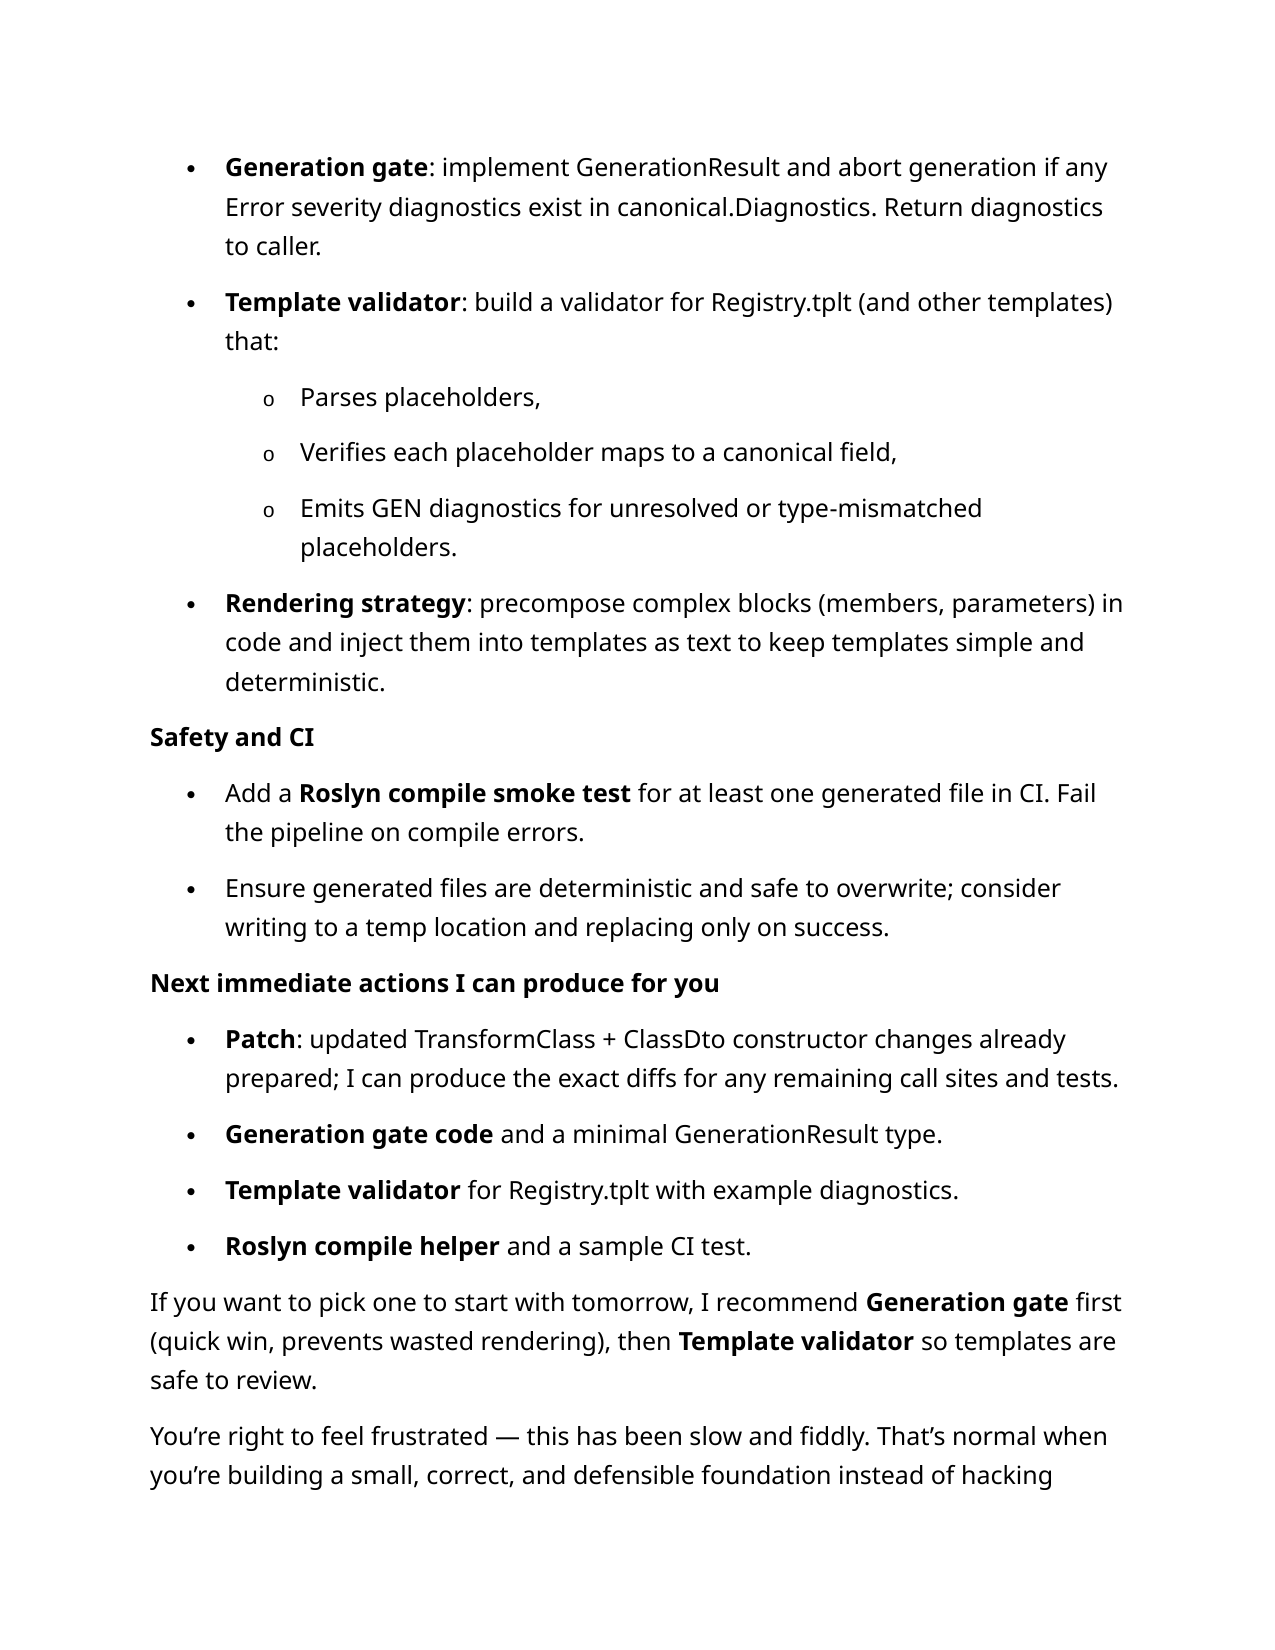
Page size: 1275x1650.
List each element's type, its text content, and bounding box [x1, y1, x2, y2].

list Verifies each placeholder maps to a canonical field, [262, 435, 1125, 469]
list Add a Roslyn compile smoke test for at least one generated file in CI. Fail the pipeline on compile errors. [187, 776, 1125, 849]
list Template validator: build a validator for Registry.tplt (and other templates) that: [187, 284, 1125, 357]
list Rendering strategy: precompose complex blocks (members, parameters) in code and inject them into templates as text to keep templates simple and deterministic. [187, 586, 1125, 698]
list Parses placeholders, [262, 379, 1125, 413]
text Next immediate actions I can produce for you [150, 966, 1125, 1000]
list Template validator for Registry.tplt with example diagnostics. [187, 1172, 1125, 1207]
list Patch: updated TransformClass + ClassDto constructor changes already prepared; I can produce the exact diffs for any remaining call sites and tests. [187, 1022, 1125, 1095]
text Safety and CI [150, 720, 1125, 754]
list Generation gate: implement GenerationResult and abort generation if any Error severity diagnostics exist in canonical.Diagnostics. Return diagnostics to caller. [187, 150, 1125, 262]
list Ensure generated files are deterministic and safe to overwrite; consider writing to a temp location and replacing only on success. [187, 871, 1125, 944]
text You’re right to feel frustrated — this has been slow and fiddly. That’s normal when you’re building a small, correct, and defensible foundation instead of hacking [150, 1418, 1125, 1492]
list Emits GEN diagnostics for unresolved or type‑mismatched placeholders. [262, 491, 1125, 564]
list Generation gate code and a minimal GenerationResult type. [187, 1117, 1125, 1151]
text If you want to pick one to start with tomorrow, I recommend Generation gate first (quick win, prevents wasted rendering), then Template validator so templates are safe to review. [150, 1284, 1125, 1397]
list Roslyn compile helper and a sample CI test. [187, 1228, 1125, 1262]
